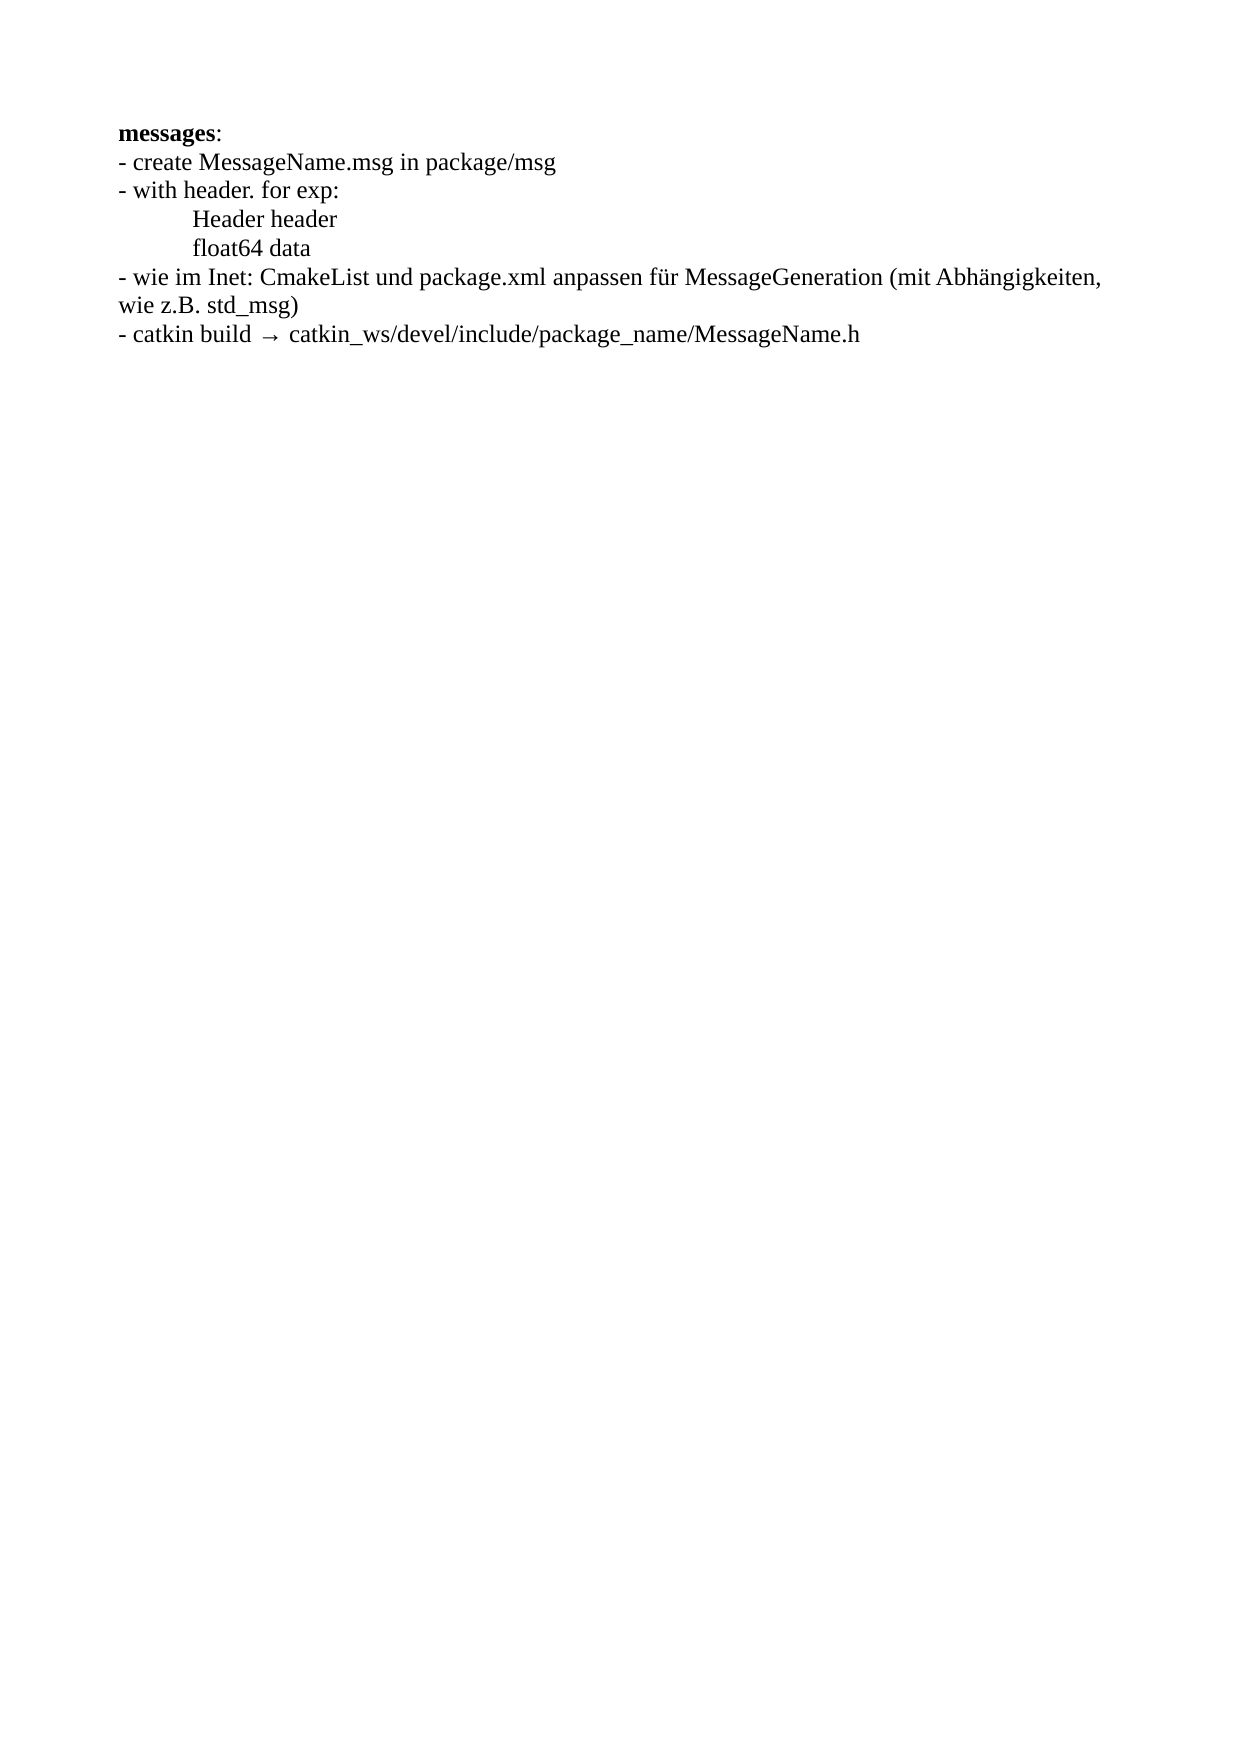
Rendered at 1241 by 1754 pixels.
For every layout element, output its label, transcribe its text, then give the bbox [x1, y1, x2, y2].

text messages: [118, 118, 1122, 147]
text Header header [118, 204, 1122, 233]
text - catkin build → catkin_ws/devel/include/package_name/MessageName.h [118, 319, 1122, 348]
text - with header. for exp: [118, 176, 1122, 204]
text - wie im Inet: CmakeList und package.xml anpassen für MessageGeneration (mit Abhängigkeiten, wie z.B. std_msg) [118, 262, 1122, 319]
text - create MessageName.msg in package/msg [118, 147, 1122, 176]
text float64 data [118, 233, 1122, 262]
